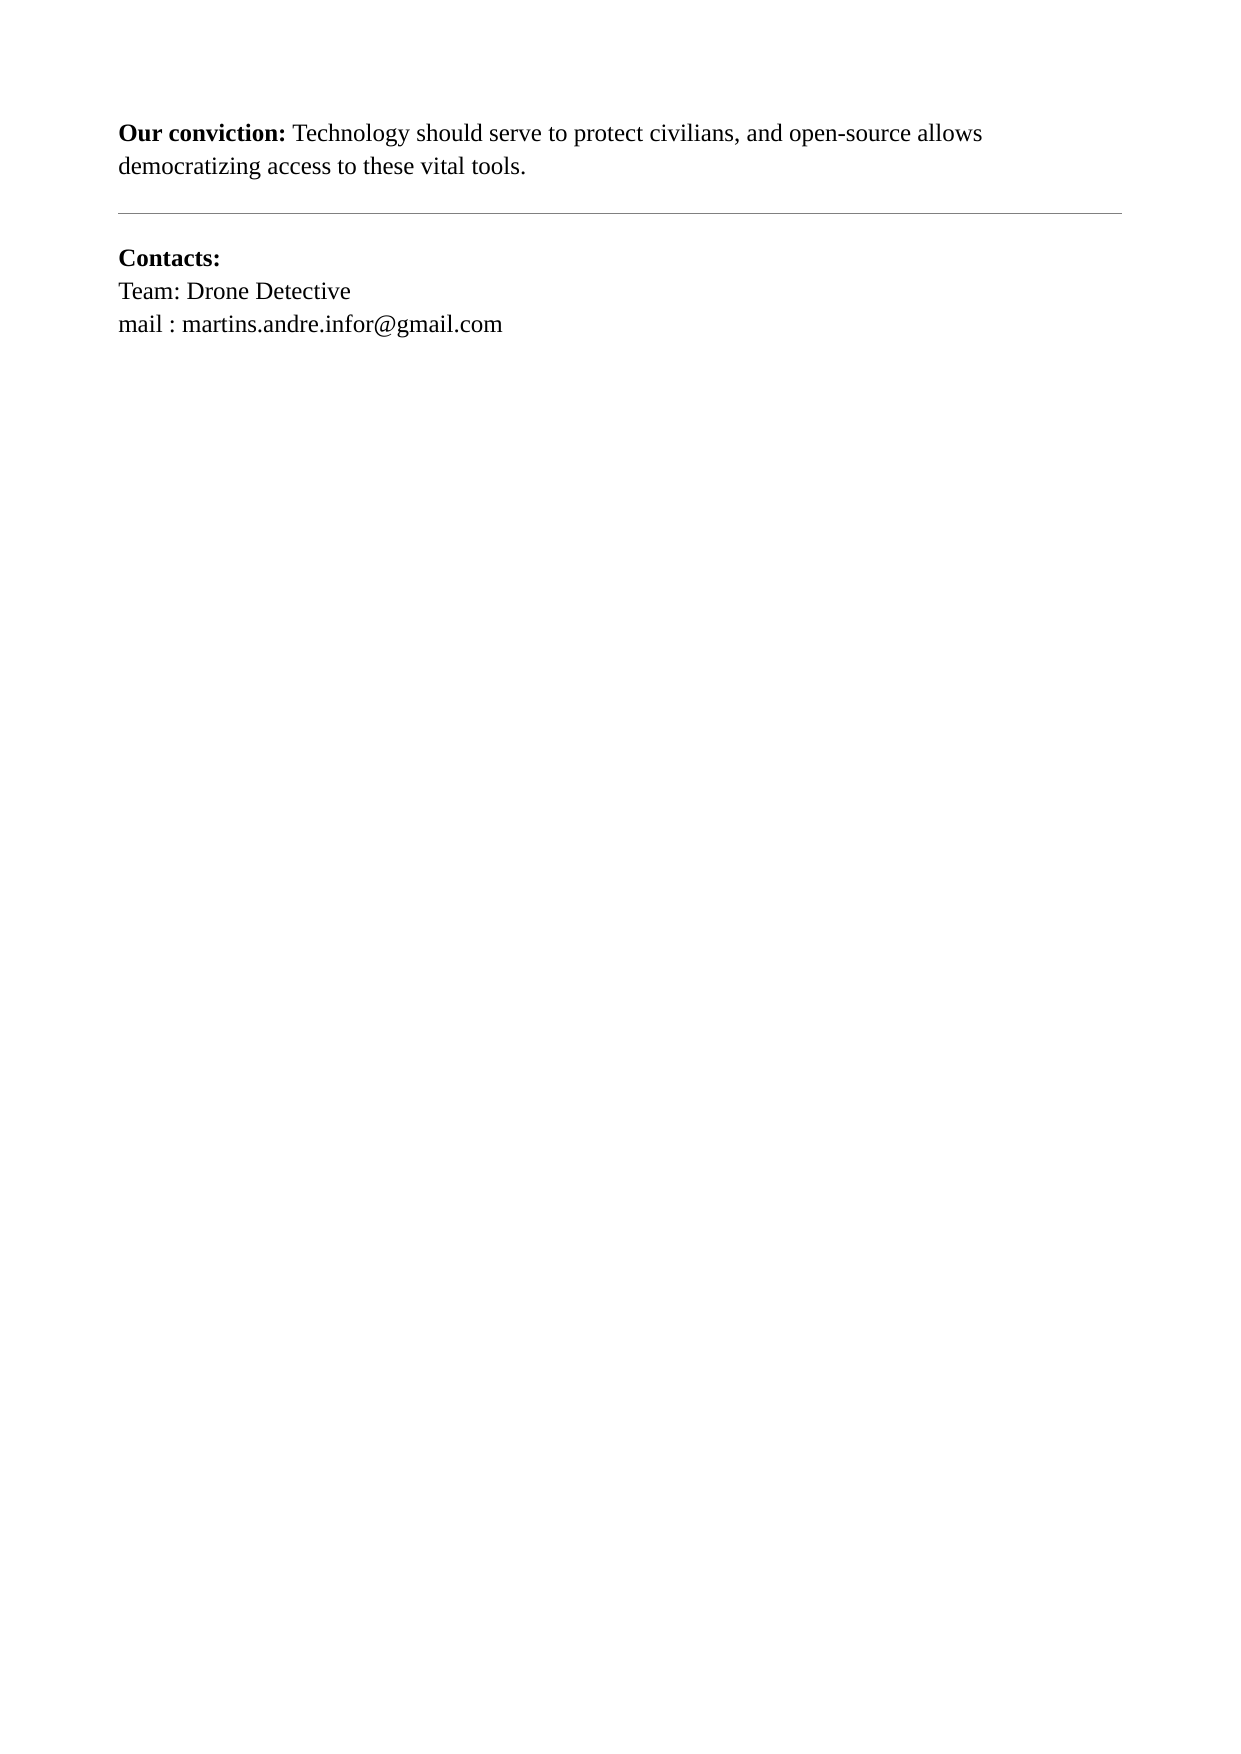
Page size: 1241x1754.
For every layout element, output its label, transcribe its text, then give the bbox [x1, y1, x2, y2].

text Our conviction: Technology should serve to protect civilians, and open-source allows democratizing access to these vital tools. [118, 118, 1122, 180]
text Contacts: Team: Drone Detective mail : martins.andre.infor@gmail.com [118, 243, 1122, 338]
